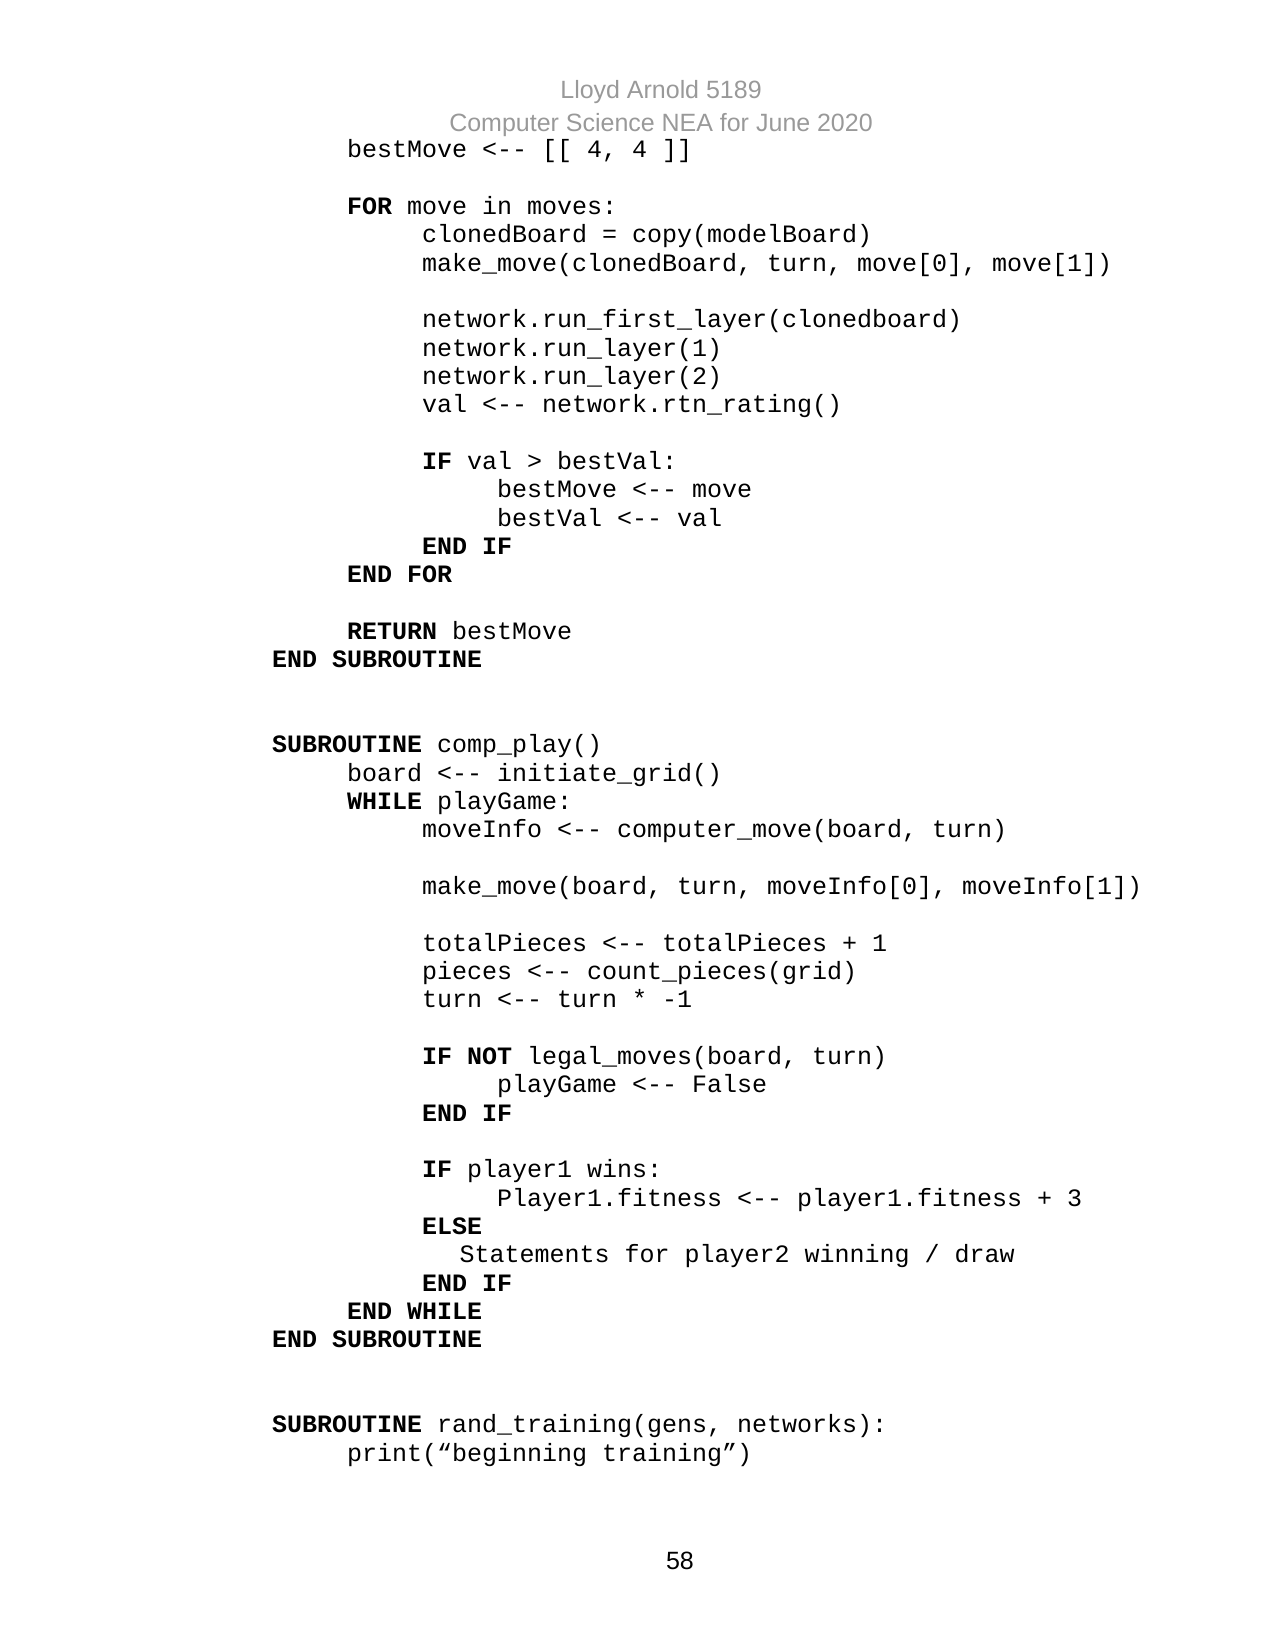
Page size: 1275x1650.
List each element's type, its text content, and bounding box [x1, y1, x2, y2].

text END IF [422, 1270, 1200, 1298]
text network.run_layer(1) [122, 335, 1200, 363]
text bestMove <-- move [122, 477, 1200, 505]
text Statements for player2 winning / draw [422, 1242, 1200, 1270]
text board <-- initiate_grid() [197, 760, 1200, 788]
text network.run_layer(2) [122, 363, 1200, 392]
text playGame <-- False [347, 1072, 1200, 1100]
text bestMove <-- [[ 4, 4 ]] [122, 137, 1200, 165]
text make_move(clonedBoard, turn, move[0], move[1]) [422, 250, 1200, 278]
text SUBROUTINE comp_play() [122, 732, 1200, 760]
text bestVal <-- val [122, 505, 1200, 533]
text RETURN bestMove [122, 618, 1200, 647]
text clonedBoard = copy(modelBoard) [122, 222, 1200, 250]
text FOR move in moves: [122, 193, 1200, 222]
text val <-- network.rtn_rating() [122, 392, 1200, 420]
text END IF [422, 1100, 1200, 1128]
text totalPieces <-- totalPieces + 1 [197, 930, 1200, 958]
text pieces <-- count_pieces(grid) [197, 958, 1200, 987]
text END SUBROUTINE [122, 1327, 1200, 1355]
text network.run_first_layer(clonedboard) [122, 307, 1200, 335]
text IF NOT legal_moves(board, turn) [422, 1043, 1200, 1072]
text END WHILE [197, 1298, 1200, 1327]
text print(“beginning training”) [122, 1440, 1200, 1468]
text WHILE playGame: [197, 788, 1200, 817]
text Player1.fitness <-- player1.fitness + 3 [422, 1185, 1200, 1213]
text END FOR [122, 562, 1200, 590]
text END IF [122, 533, 1200, 562]
text ELSE [422, 1213, 1200, 1242]
text make_move(board, turn, moveInfo[0], moveInfo[1]) [422, 873, 1200, 902]
text moveInfo <-- computer_move(board, turn) [197, 817, 1200, 845]
text END SUBROUTINE [122, 647, 1200, 675]
text turn <-- turn * -1 [197, 987, 1200, 1015]
text IF val > bestVal: [122, 448, 1200, 477]
text IF player1 wins: [422, 1157, 1200, 1185]
text SUBROUTINE rand_training(gens, networks): [122, 1412, 1200, 1440]
